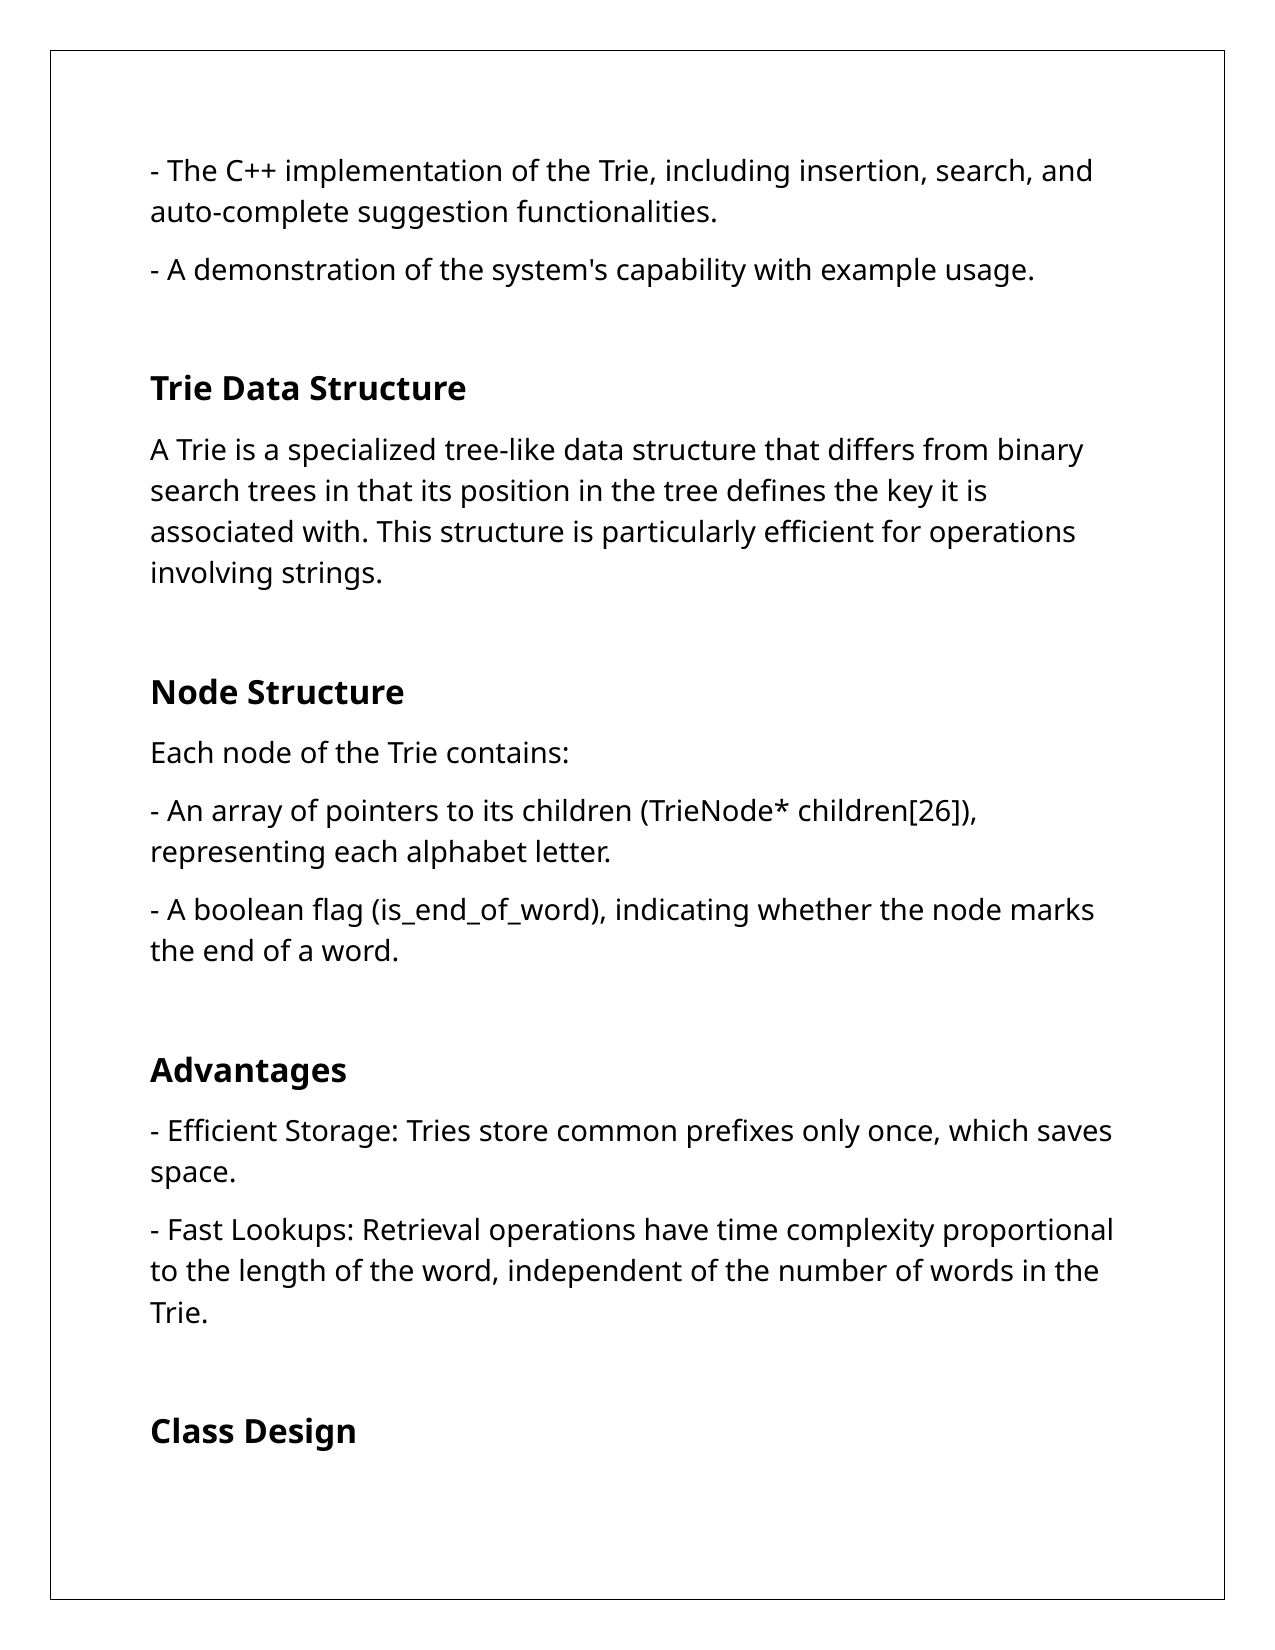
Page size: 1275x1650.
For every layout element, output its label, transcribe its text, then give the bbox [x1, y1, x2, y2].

text - A boolean flag (is_end_of_word), indicating whether the node marks the end of a word. [150, 889, 1125, 970]
text - Efficient Storage: Tries store common prefixes only once, which saves space. [150, 1110, 1125, 1191]
text A Trie is a specialized tree-like data structure that differs from binary search trees in that its position in the tree defines the key it is associated with. This structure is particularly efficient for operations involving strings. [150, 429, 1125, 592]
text Each node of the Trie contains: [150, 732, 1125, 772]
text Node Structure [150, 668, 1125, 714]
text Trie Data Structure [150, 365, 1125, 410]
text - An array of pointers to its children (TrieNode* children[26]), representing each alphabet letter. [150, 790, 1125, 871]
text - Fast Lookups: Retrieval operations have time complexity proportional to the length of the word, independent of the number of words in the Trie. [150, 1209, 1125, 1332]
text Advantages [150, 1046, 1125, 1092]
text Class Design [150, 1408, 1125, 1453]
text - A demonstration of the system's capability with example usage. [150, 249, 1125, 289]
text - The C++ implementation of the Trie, including insertion, search, and auto-complete suggestion functionalities. [150, 150, 1125, 231]
